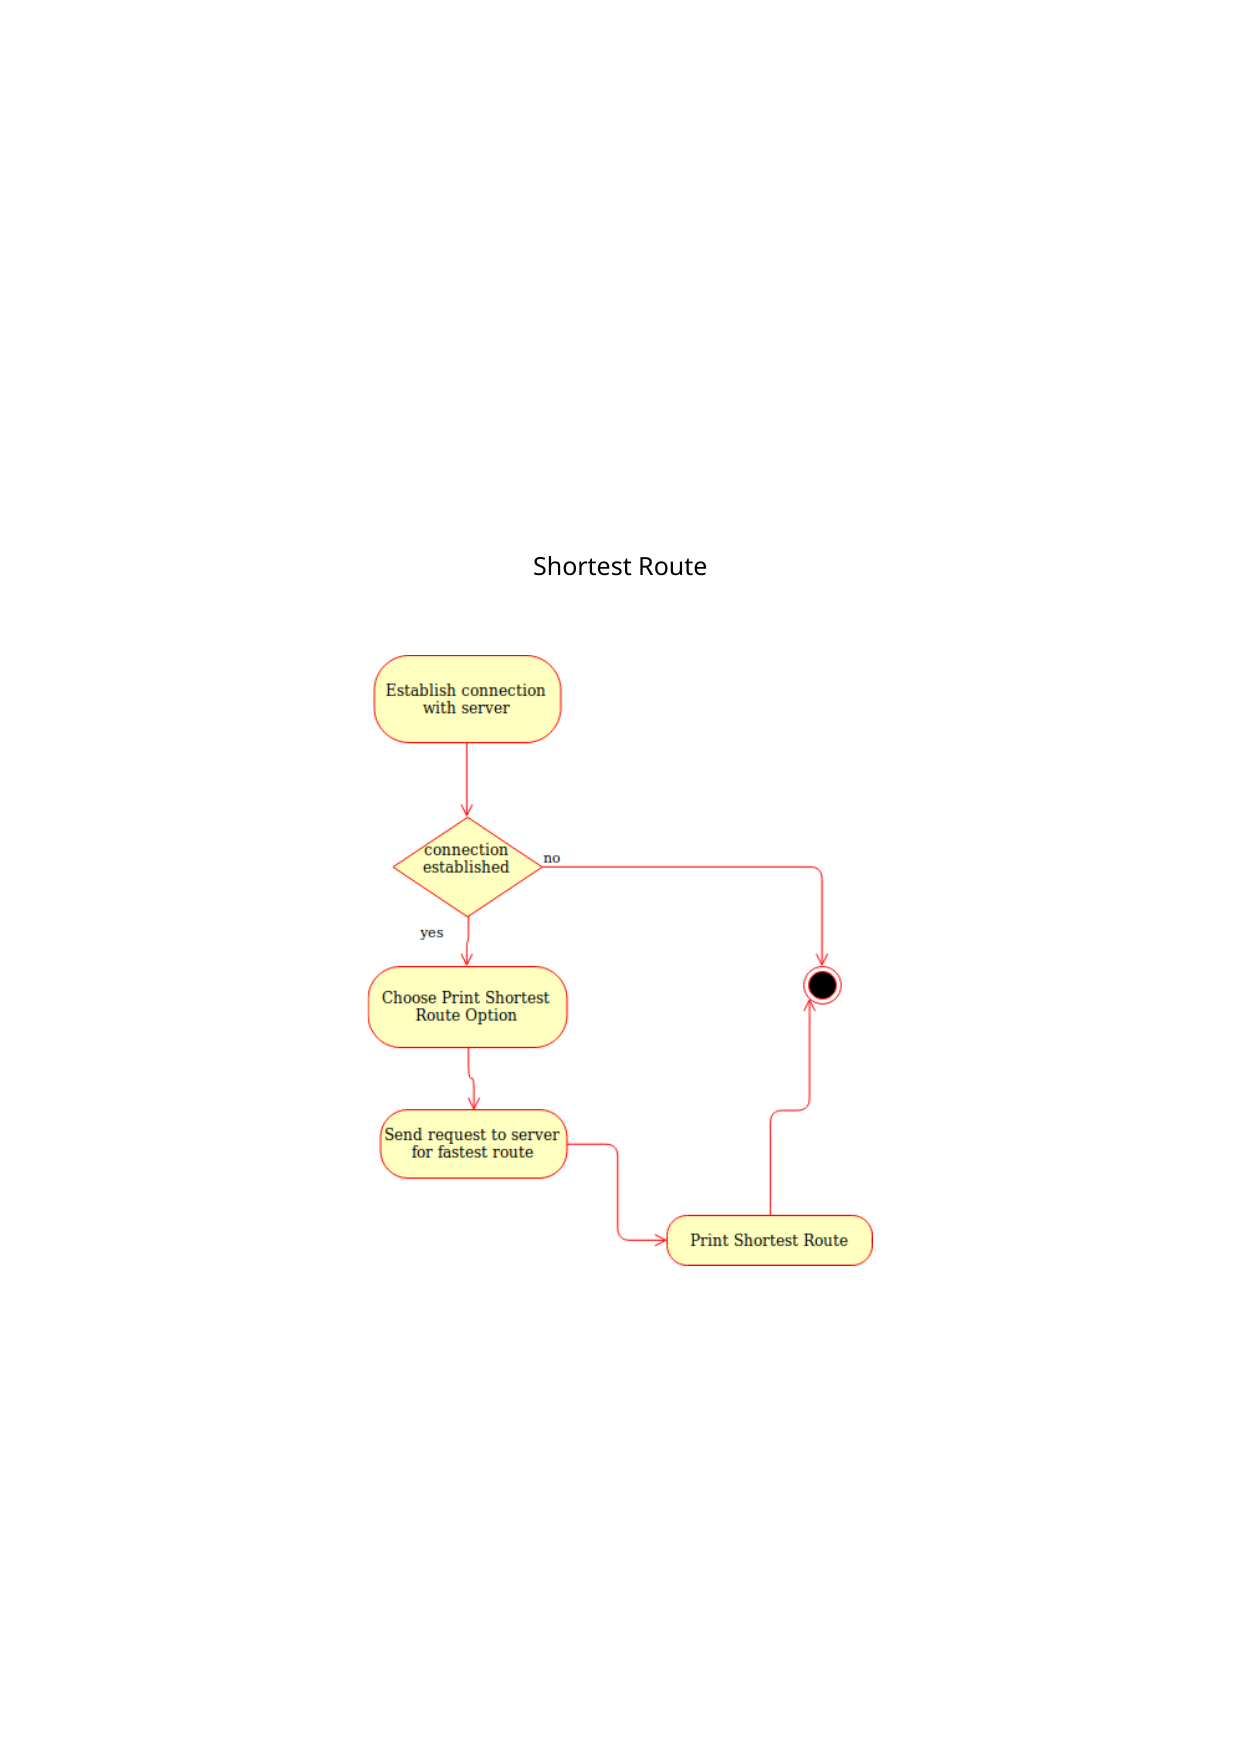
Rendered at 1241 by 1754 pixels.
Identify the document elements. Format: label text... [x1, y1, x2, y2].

picture [367, 655, 873, 1266]
text Shortest Route [118, 548, 1122, 582]
